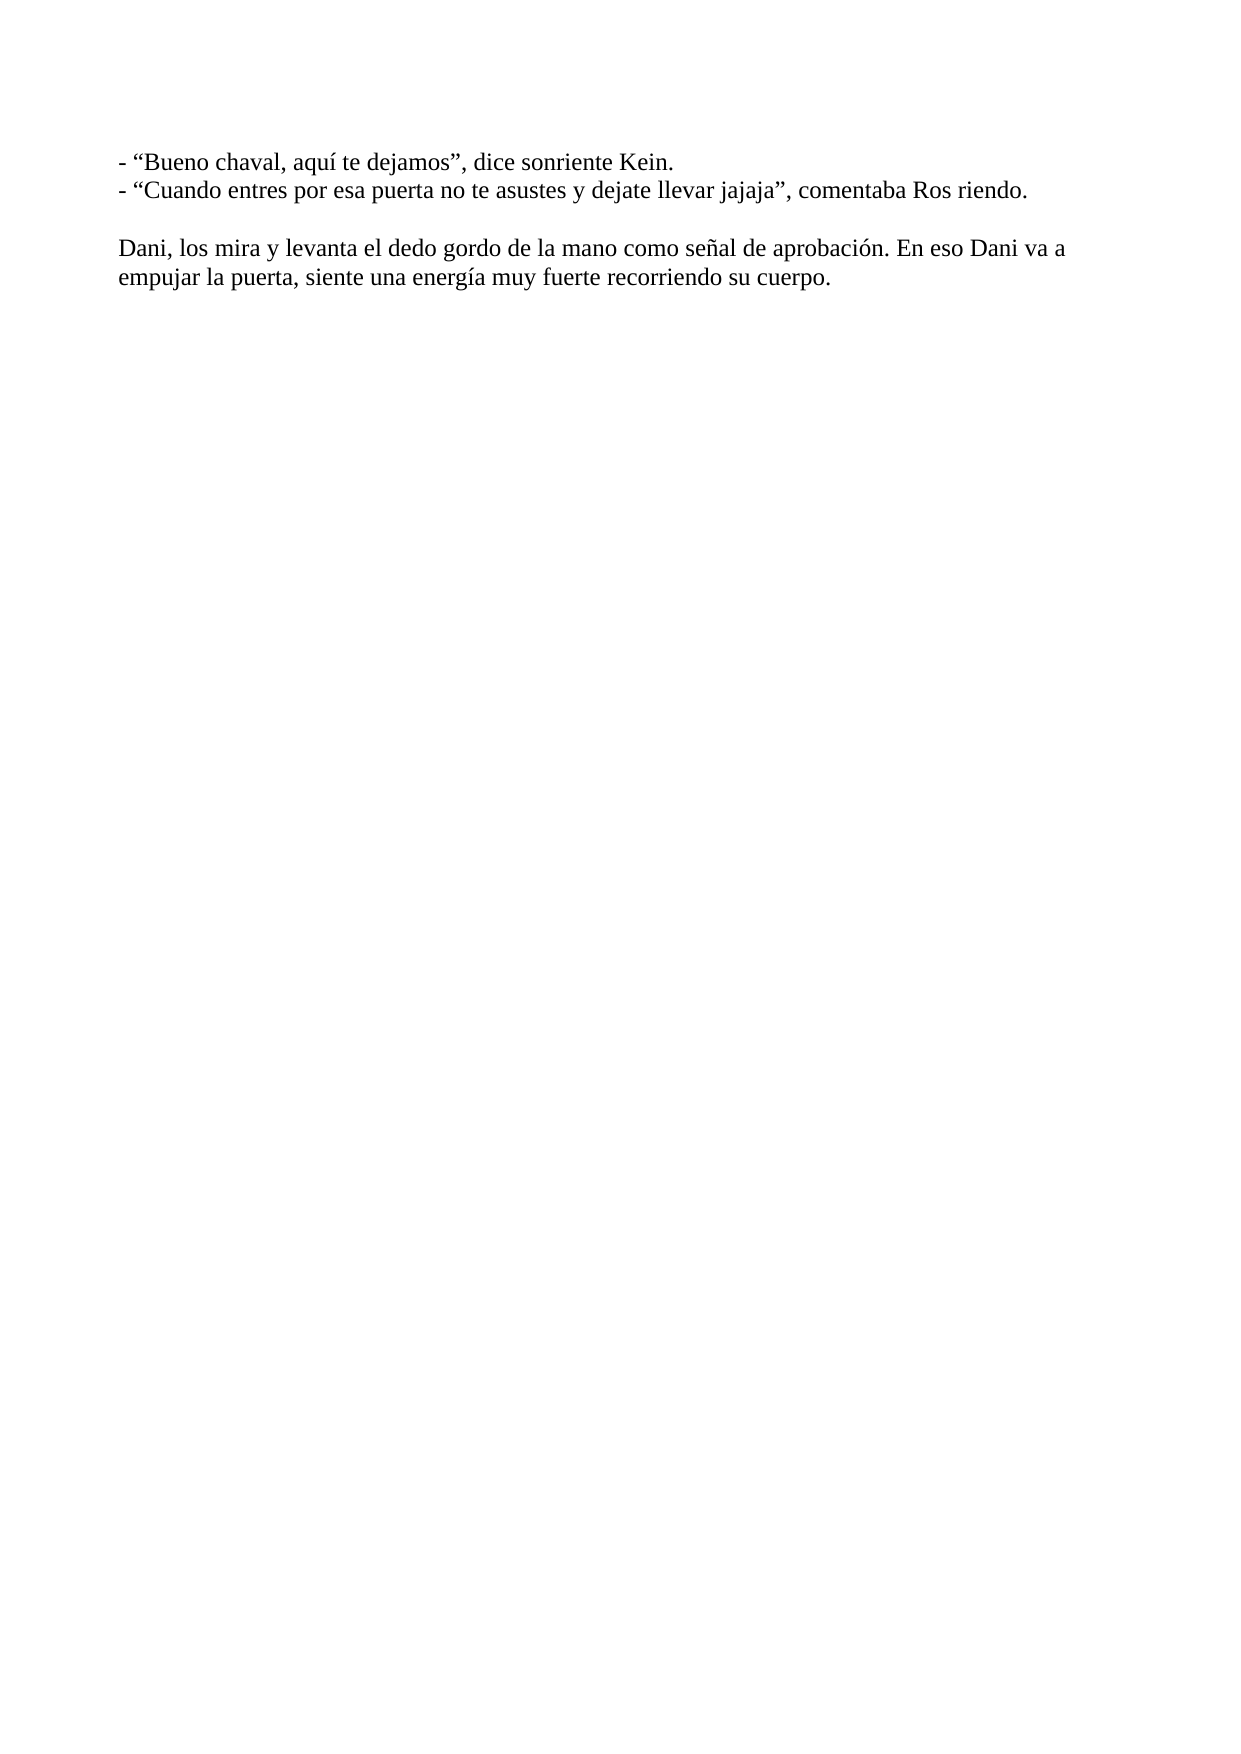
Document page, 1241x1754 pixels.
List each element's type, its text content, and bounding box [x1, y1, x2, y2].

text Dani, los mira y levanta el dedo gordo de la mano como señal de aprobación. En eso Dani va a empujar la puerta, siente una energía muy fuerte recorriendo su cuerpo. [118, 233, 1122, 291]
text - “Bueno chaval, aquí te dejamos”, dice sonriente Kein. [118, 147, 1122, 176]
text - “Cuando entres por esa puerta no te asustes y dejate llevar jajaja”, comentaba Ros riendo. [118, 176, 1122, 204]
